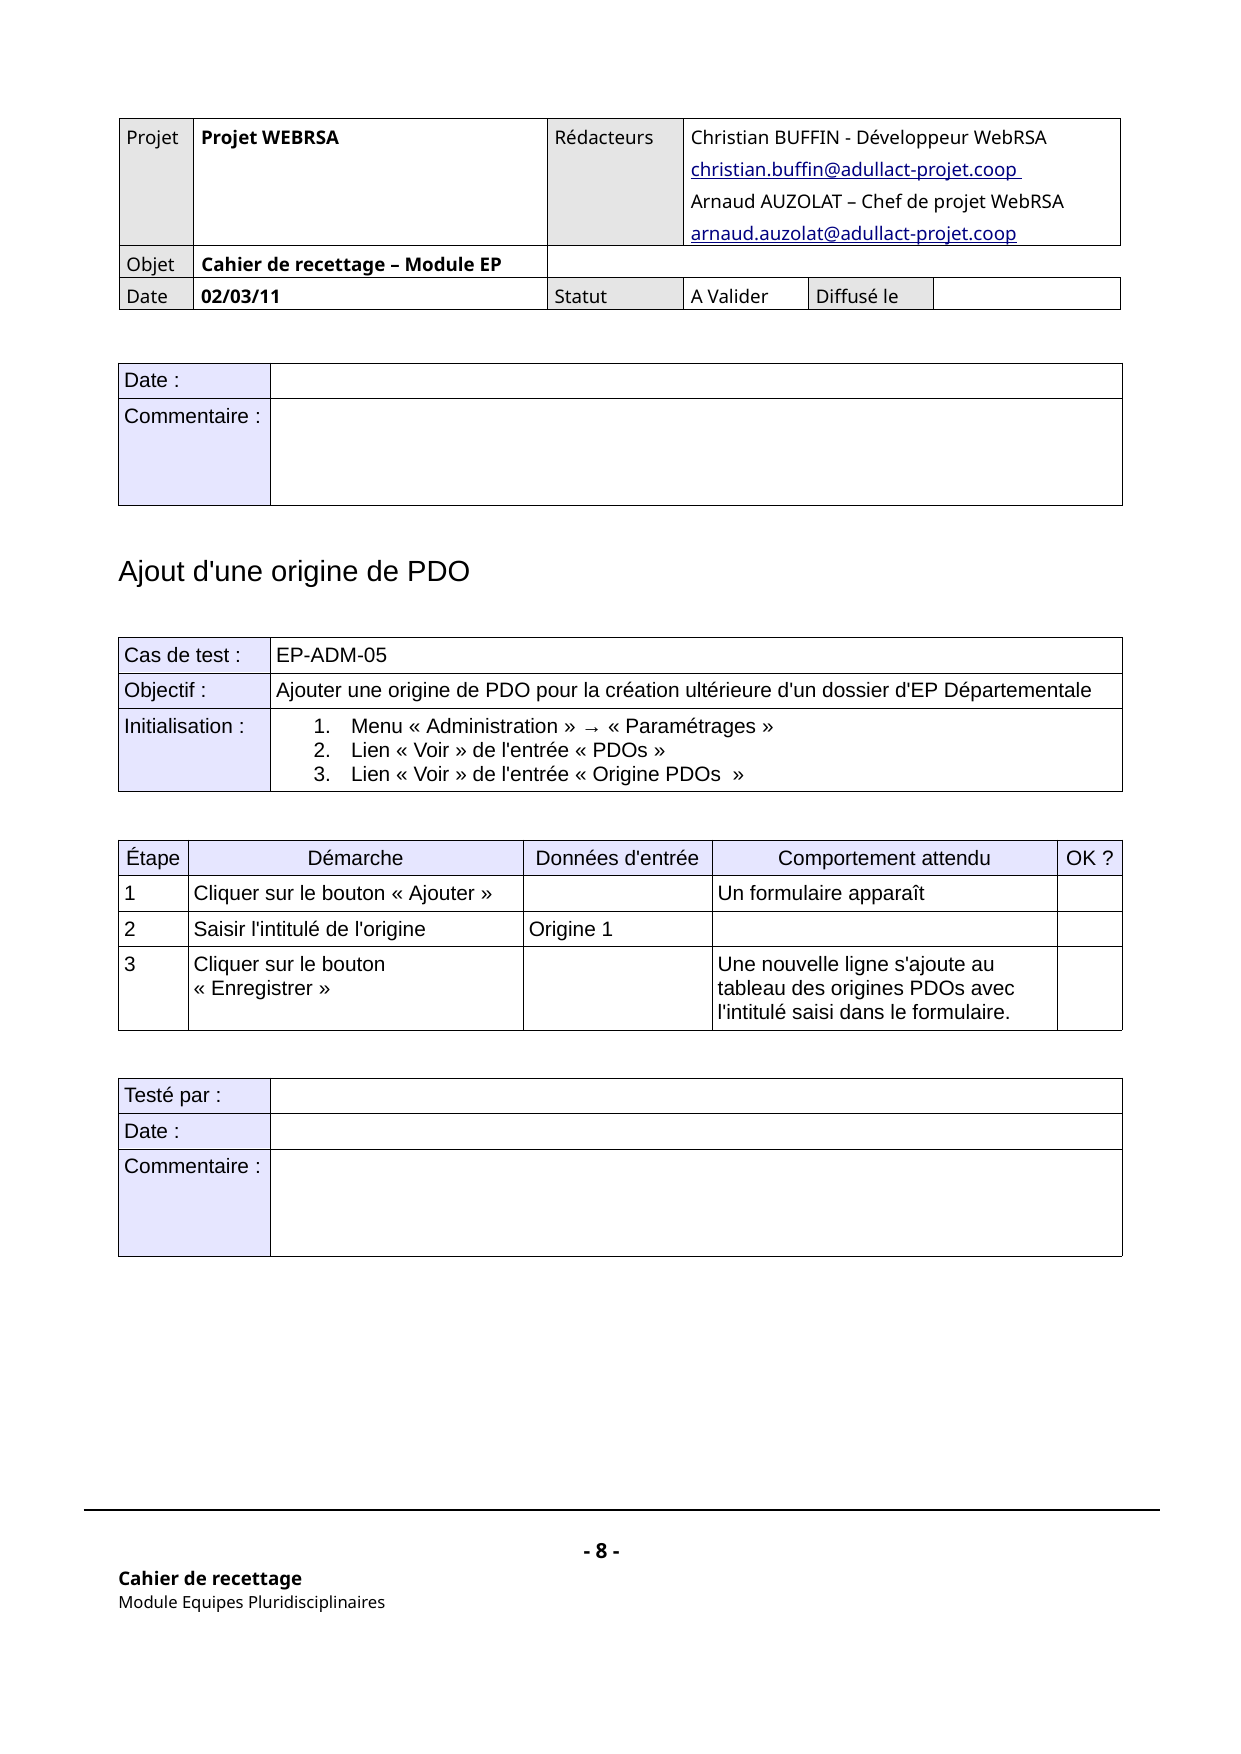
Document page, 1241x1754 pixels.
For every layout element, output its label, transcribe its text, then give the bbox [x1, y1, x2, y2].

table_cell [713, 912, 1057, 946]
table_header Démarche [189, 841, 523, 875]
table_cell Date : [119, 1114, 270, 1148]
table_cell [271, 399, 1122, 505]
table_cell [1058, 876, 1122, 911]
table_cell [1058, 947, 1122, 1029]
table_cell [1058, 912, 1122, 946]
table_header Données d'entrée [524, 841, 712, 875]
table_cell Date : [119, 364, 270, 398]
table_cell Saisir l'intitulé de l'origine [189, 912, 523, 946]
table_cell Commentaire : [119, 399, 270, 505]
table_header Étape [119, 841, 188, 875]
table_cell Cliquer sur le bouton « Enregistrer » [189, 947, 523, 1029]
table_cell [271, 1150, 1122, 1256]
table_cell Initialisation : [119, 709, 270, 791]
table_cell [271, 364, 1122, 398]
table_cell [524, 876, 712, 911]
table_cell Un formulaire apparaît [713, 876, 1057, 911]
subtitle Ajout d'une origine de PDO [118, 554, 1122, 588]
table_cell 2 [119, 912, 188, 946]
table_header Cas de test : [119, 638, 270, 672]
table_cell Commentaire : [119, 1150, 270, 1256]
table_cell 1 [119, 876, 188, 911]
table_header Testé par : [119, 1079, 270, 1113]
table_cell [271, 1114, 1122, 1148]
table_cell Menu « Administration » → « Paramétrages » Lien « Voir » de l'entrée « PDOs » Lien « Voir » de l'entrée « Origine PDOs » [271, 709, 1122, 791]
table_cell Une nouvelle ligne s'ajoute au tableau des origines PDOs avec l'intitulé saisi dans le formulaire. [713, 947, 1057, 1029]
table_cell 3 [119, 947, 188, 1029]
table_cell [524, 947, 712, 1029]
table_header OK ? [1058, 841, 1122, 875]
table_cell Ajouter une origine de PDO pour la création ultérieure d'un dossier d'EP Départementale [271, 674, 1122, 708]
table_header Comportement attendu [713, 841, 1057, 875]
table_header [271, 1079, 1122, 1113]
table_cell Origine 1 [524, 912, 712, 946]
table_cell Cliquer sur le bouton « Ajouter » [189, 876, 523, 911]
table_cell Objectif : [119, 674, 270, 708]
table_header EP-ADM-05 [271, 638, 1122, 672]
